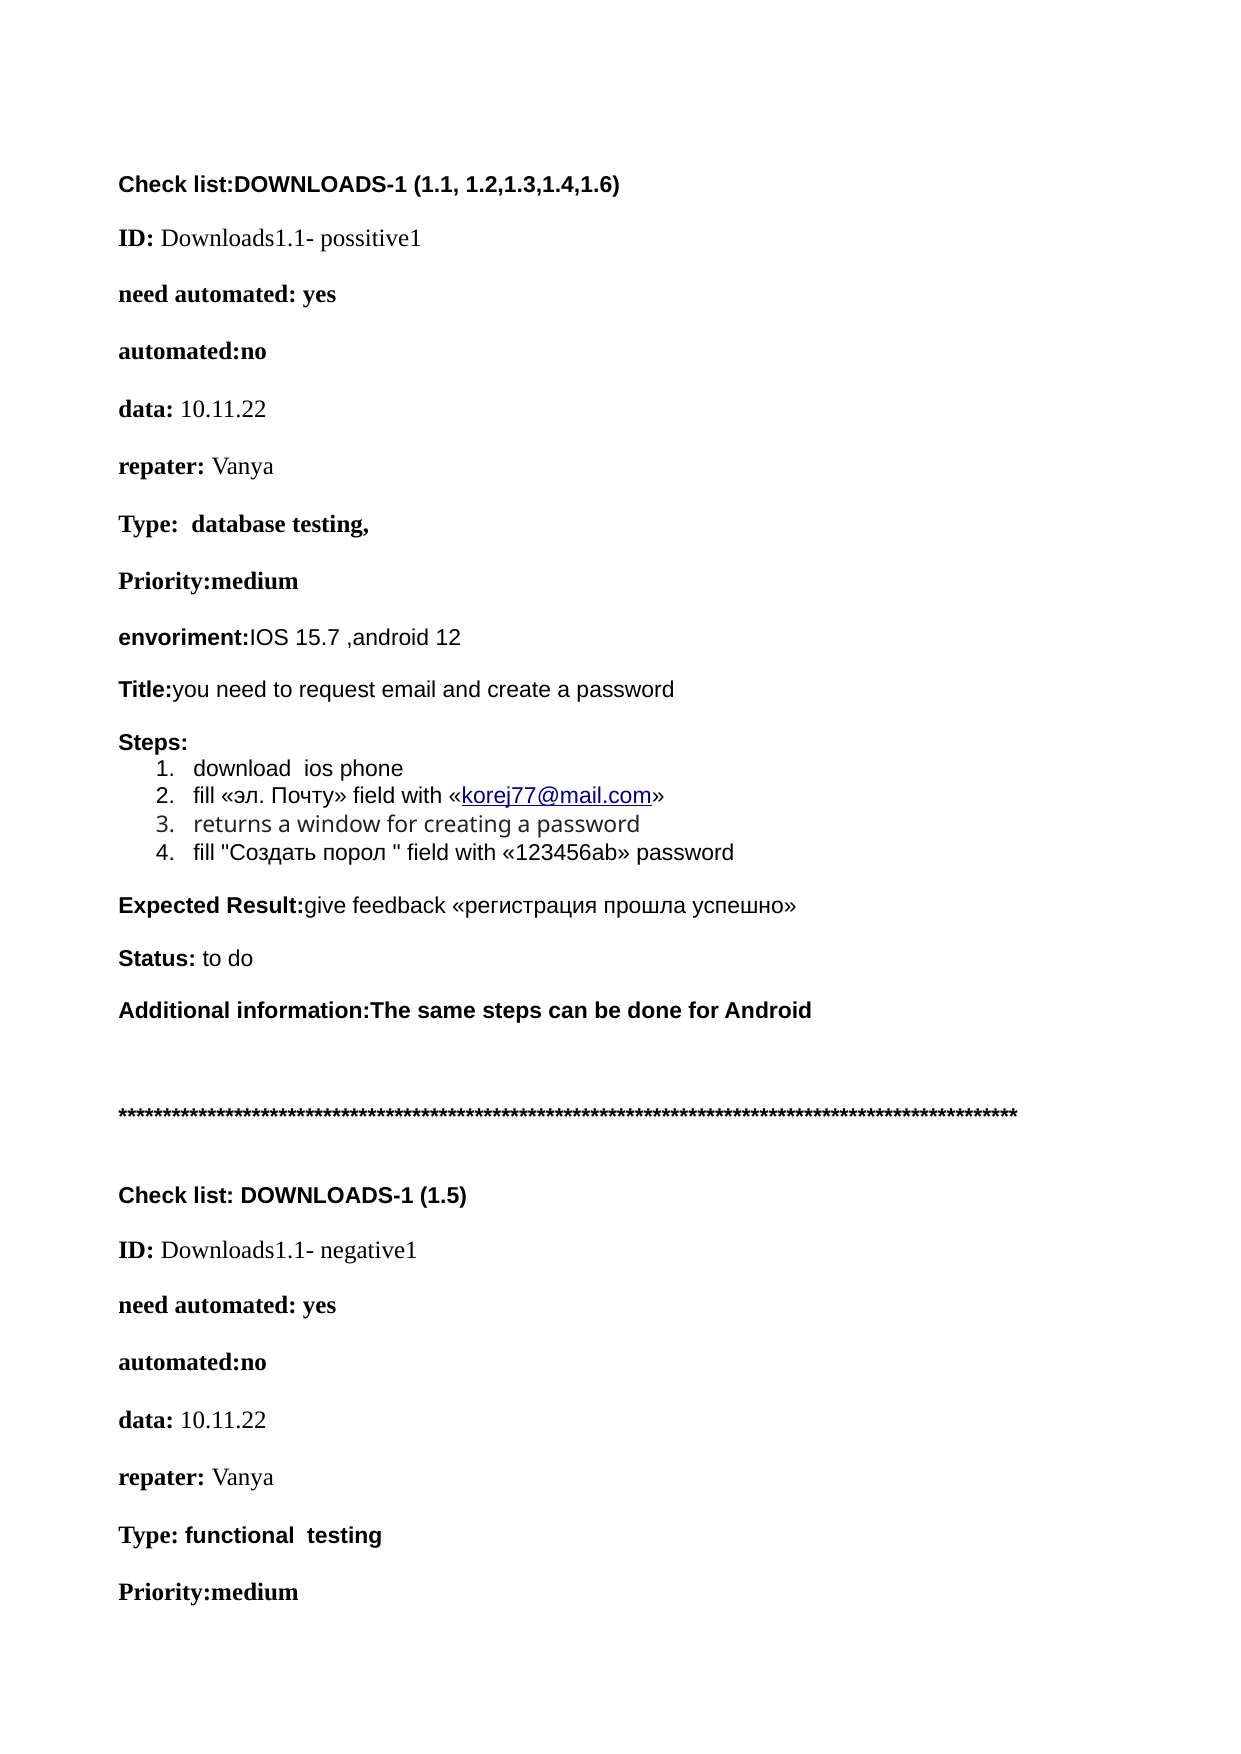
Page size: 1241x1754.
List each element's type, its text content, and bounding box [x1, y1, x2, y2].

text Steps: [118, 729, 1122, 755]
list fill «эл. Почту» field with «korej77@mail.com» [156, 782, 1122, 808]
text repater: Vanya [118, 451, 1122, 480]
list download ios phone [156, 755, 1122, 782]
text Check list:DOWNLOADS-1 (1.1, 1.2,1.3,1.4,1.6) [118, 171, 1122, 197]
text ID: Downloads1.1- possitive1 [118, 223, 1122, 252]
text Expected Result:give feedback «регистрация прошла успешно» [118, 892, 1122, 918]
text Priority:medium [118, 1577, 1122, 1606]
text need automated: yes [118, 279, 1122, 307]
text ID: Downloads1.1- negative1 [118, 1235, 1122, 1263]
text automated:no [118, 336, 1122, 365]
text need automated: yes [118, 1290, 1122, 1318]
text Type: database testing, [118, 509, 1122, 537]
text data: 10.11.22 [118, 1405, 1122, 1433]
text Check list: DOWNLOADS-1 (1.5) [118, 1182, 1122, 1208]
text Additional information:The same steps can be done for Android [118, 997, 1122, 1024]
text Type: functional testing [118, 1520, 1122, 1548]
text repater: Vanya [118, 1462, 1122, 1491]
list fill "Создать порол " field with «123456ab» password [156, 839, 1122, 866]
list returns a window for creating a password [156, 808, 1122, 839]
text ***************************************************************************************************** [118, 1103, 1122, 1129]
text automated:no [118, 1347, 1122, 1376]
text Priority:medium [118, 566, 1122, 595]
text Title:you need to request email and create a password [118, 676, 1122, 703]
text envoriment:IOS 15.7 ,android 12 [118, 624, 1122, 650]
text data: 10.11.22 [118, 394, 1122, 422]
text Status: to do [118, 945, 1122, 971]
